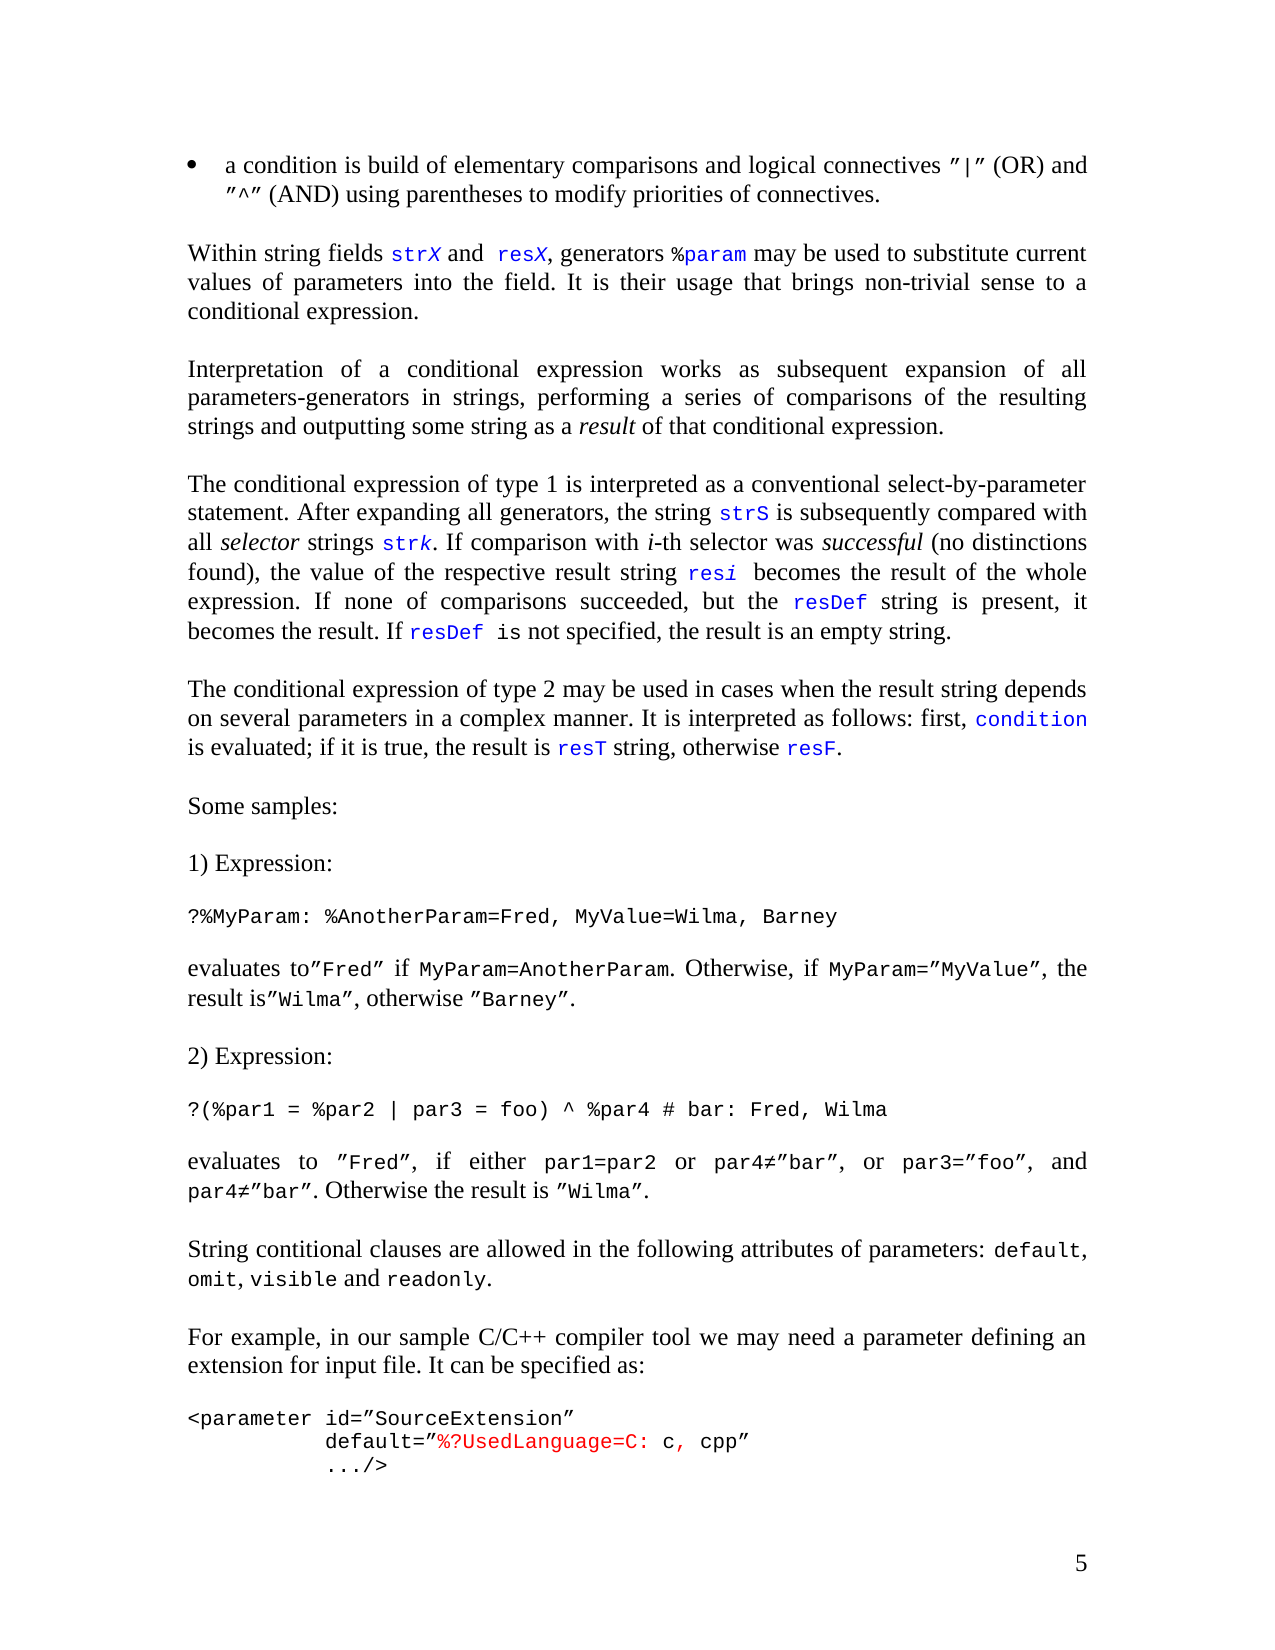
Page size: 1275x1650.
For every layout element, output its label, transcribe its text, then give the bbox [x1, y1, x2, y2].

text Interpretation of a conditional expression works as subsequent expansion of all parameters-generators in strings, performing a series of comparisons of the resulting strings and outputting some string as a result of that conditional expression. [187, 354, 1087, 440]
text String contitional clauses are allowed in the following attributes of parameters: default, omit, visible and readonly. [187, 1234, 1087, 1293]
text .../> [187, 1455, 1087, 1479]
text <parameter id=”SourceExtension” [187, 1408, 1087, 1432]
text default=”%?UsedLanguage=C: c, cpp” [187, 1432, 1087, 1455]
text The conditional expression of type 1 is interpreted as a conventional select-by-parameter statement. After expanding all generators, the string strS is subsequently compared with all selector strings strk. If comparison with i-th selector was successful (no distinctions found), the value of the respective result string resi becomes the result of the whole expression. If none of comparisons succeeded, but the resDef string is present, it becomes the result. If resDef is not specified, the result is an empty string. [187, 469, 1087, 645]
text The conditional expression of type 2 may be used in cases when the result string depends on several parameters in a complex manner. It is interpreted as follows: first, condition is evaluated; if it is true, the result is resT string, otherwise resF. [187, 674, 1087, 762]
text 2) Expression: [187, 1041, 1087, 1070]
list a condition is build of elementary comparisons and logical connectives ”|” (OR) and ”^” (AND) using parentheses to modify priorities of connectives. [187, 150, 1087, 209]
text 1) Expression: [187, 848, 1087, 877]
text evaluates to”Fred” if MyParam=AnotherParam. Otherwise, if MyParam=”MyValue”, the result is”Wilma”, otherwise ”Barney”. [187, 953, 1087, 1012]
text evaluates to ”Fred”, if either par1=par2 or par4≠”bar”, or par3=”foo”, and par4≠”bar”. Otherwise the result is ”Wilma”. [187, 1146, 1087, 1205]
text For example, in our sample C/C++ compiler tool we may need a parameter defining an extension for input file. It can be specified as: [187, 1322, 1087, 1379]
text Within string fields strX and resX, generators %param may be used to substitute current values of parameters into the field. It is their usage that brings non-trivial sense to a conditional expression. [187, 238, 1087, 325]
text Some samples: [187, 791, 1087, 819]
text ?(%par1 = %par2 | par3 = foo) ^ %par4 # bar: Fred, Wilma [187, 1098, 1087, 1122]
text ?%MyParam: %AnotherParam=Fred, MyValue=Wilma, Barney [187, 906, 1087, 929]
